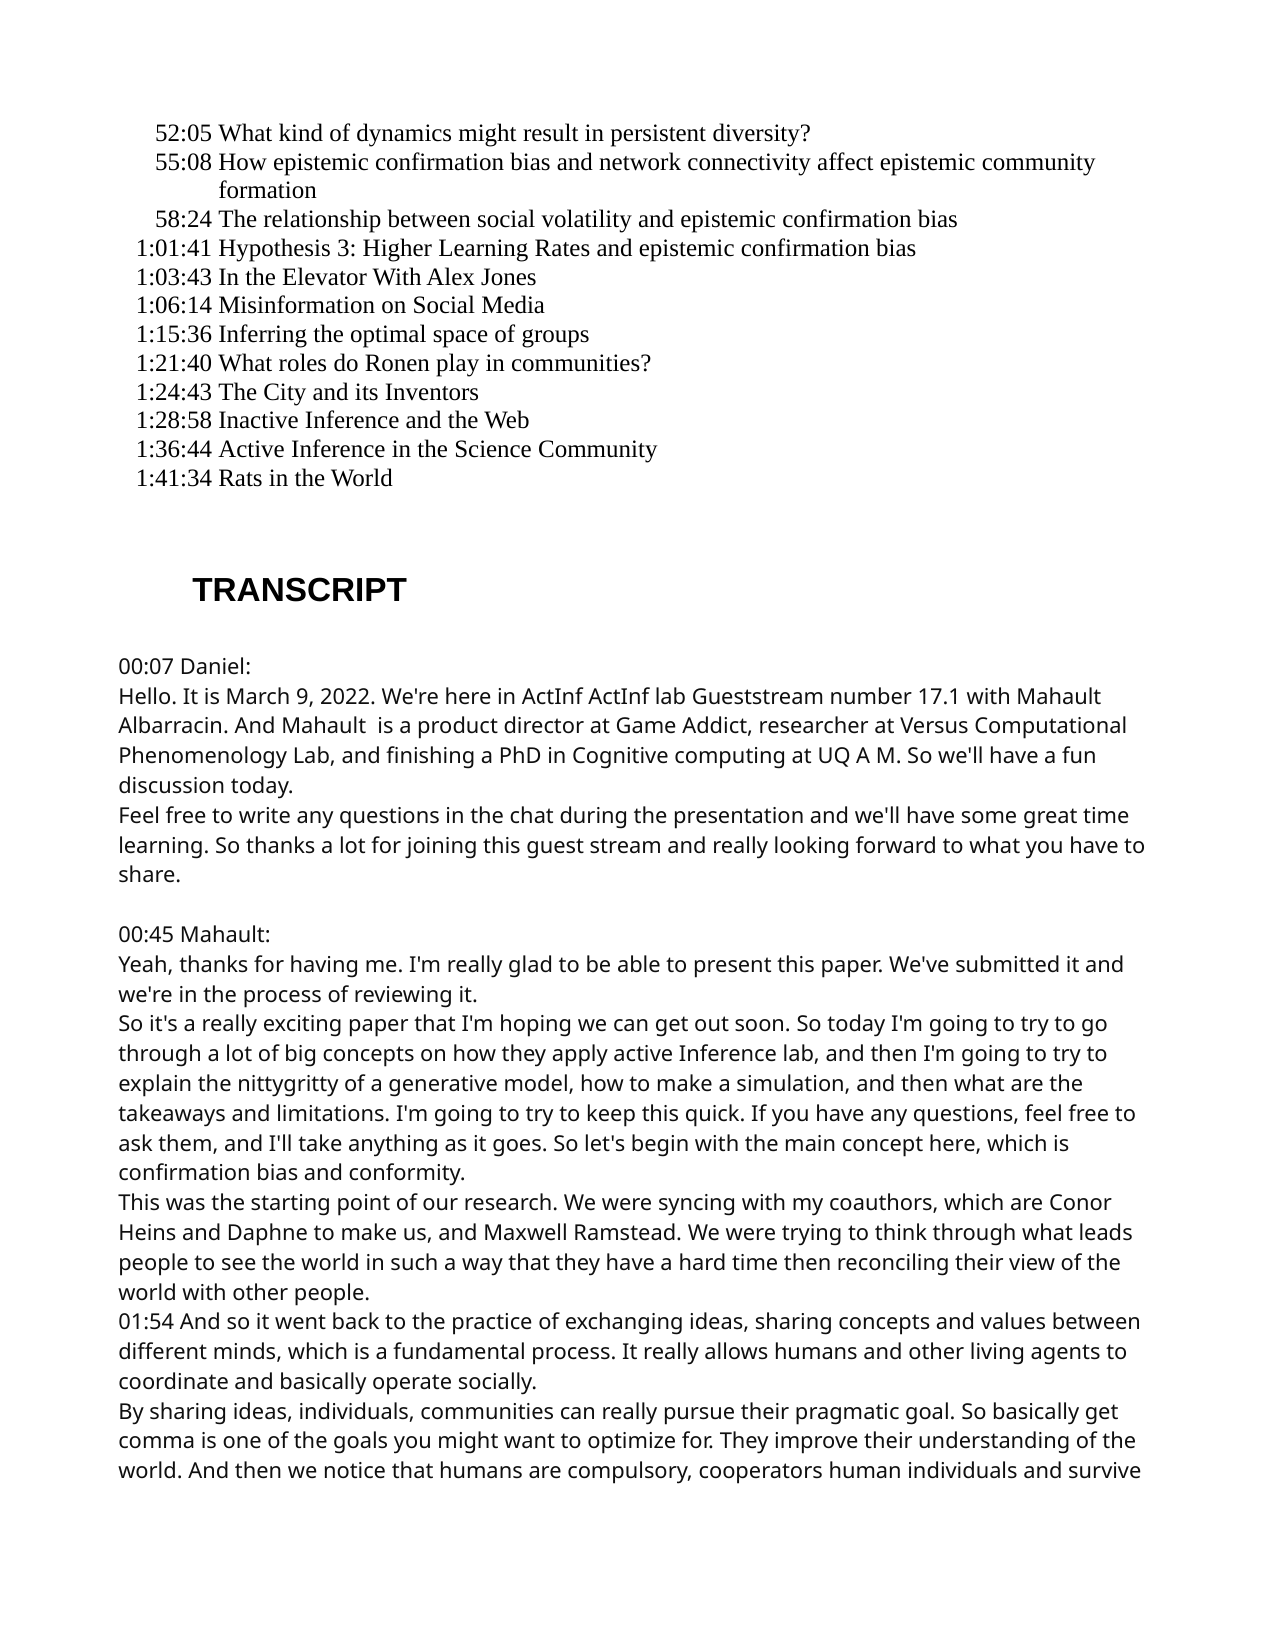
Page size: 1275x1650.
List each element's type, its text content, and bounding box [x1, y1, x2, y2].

table_cell Hypothesis 3: Higher Learning Rates and epistemic confirmation bias [215, 233, 1152, 262]
table_cell Rats in the World [215, 463, 1152, 492]
table_cell 1:01:41 [112, 233, 215, 262]
table_cell 1:21:40 [112, 348, 215, 377]
table_cell Inactive Inference and the Web [215, 406, 1152, 434]
text Hello. It is March 9, 2022. We're here in ActInf ActInf lab Gueststream number 17.1 with Mahault Albarracin. And Mahault is a product director at Game Addict, researcher at Versus Computational Phenomenology Lab, and finishing a PhD in Cognitive computing at UQ A M. So we'll have a fun discussion today. [118, 681, 1157, 800]
table_cell Misinformation on Social Media [215, 291, 1152, 319]
table_cell 1:41:34 [112, 463, 215, 492]
text 01:54 And so it went back to the practice of exchanging ideas, sharing concepts and values between different minds, which is a fundamental process. It really allows humans and other living agents to coordinate and basically operate socially. [118, 1306, 1157, 1396]
table_cell 1:06:14 [112, 291, 215, 319]
table_cell 1:15:36 [112, 319, 215, 348]
text Yeah, thanks for having me. I'm really glad to be able to present this paper. We've submitted it and we're in the process of reviewing it. [118, 949, 1157, 1008]
text 00:07 Daniel: [118, 651, 1157, 681]
text Feel free to write any questions in the chat during the presentation and we'll have some great time learning. So thanks a lot for joining this guest stream and really looking forward to what you have to share. [118, 800, 1157, 889]
table_cell 1:28:58 [112, 406, 215, 434]
table_cell Active Inference in the Science Community [215, 434, 1152, 463]
table_cell 52:05 [112, 118, 215, 147]
table_cell 1:36:44 [112, 434, 215, 463]
table_cell Inferring the optimal space of groups [215, 319, 1152, 348]
subtitle TRANSCRIPT [118, 570, 1157, 609]
table_cell 1:03:43 [112, 262, 215, 291]
table_cell What roles do Ronen play in communities? [215, 348, 1152, 377]
table_cell The City and its Inventors [215, 377, 1152, 406]
table_cell The relationship between social volatility and epistemic confirmation bias [215, 204, 1152, 233]
text This was the starting point of our research. We were syncing with my coauthors, which are Conor Heins and Daphne to make us, and Maxwell Ramstead. We were trying to think through what leads people to see the world in such a way that they have a hard time then reconciling their view of the world with other people. [118, 1187, 1157, 1306]
text So it's a really exciting paper that I'm hoping we can get out soon. So today I'm going to try to go through a lot of big concepts on how they apply active Inference lab, and then I'm going to try to explain the nittygritty of a generative model, how to make a simulation, and then what are the takeaways and limitations. I'm going to try to keep this quick. If you have any questions, feel free to ask them, and I'll take anything as it goes. So let's begin with the main concept here, which is confirmation bias and conformity. [118, 1008, 1157, 1187]
text 00:45 Mahault: [118, 919, 1157, 949]
text By sharing ideas, individuals, communities can really pursue their pragmatic goal. So basically get comma is one of the goals you might want to optimize for. They improve their understanding of the world. And then we notice that humans are compulsory, cooperators human individuals and survive [118, 1396, 1157, 1485]
table_cell In the Elevator With Alex Jones [215, 262, 1152, 291]
table_cell What kind of dynamics might result in persistent diversity? [215, 118, 1152, 147]
table_cell 58:24 [112, 204, 215, 233]
table_cell 55:08 [112, 147, 215, 204]
table_cell 1:24:43 [112, 377, 215, 406]
table_cell How epistemic confirmation bias and network connectivity affect epistemic community formation [215, 147, 1152, 204]
